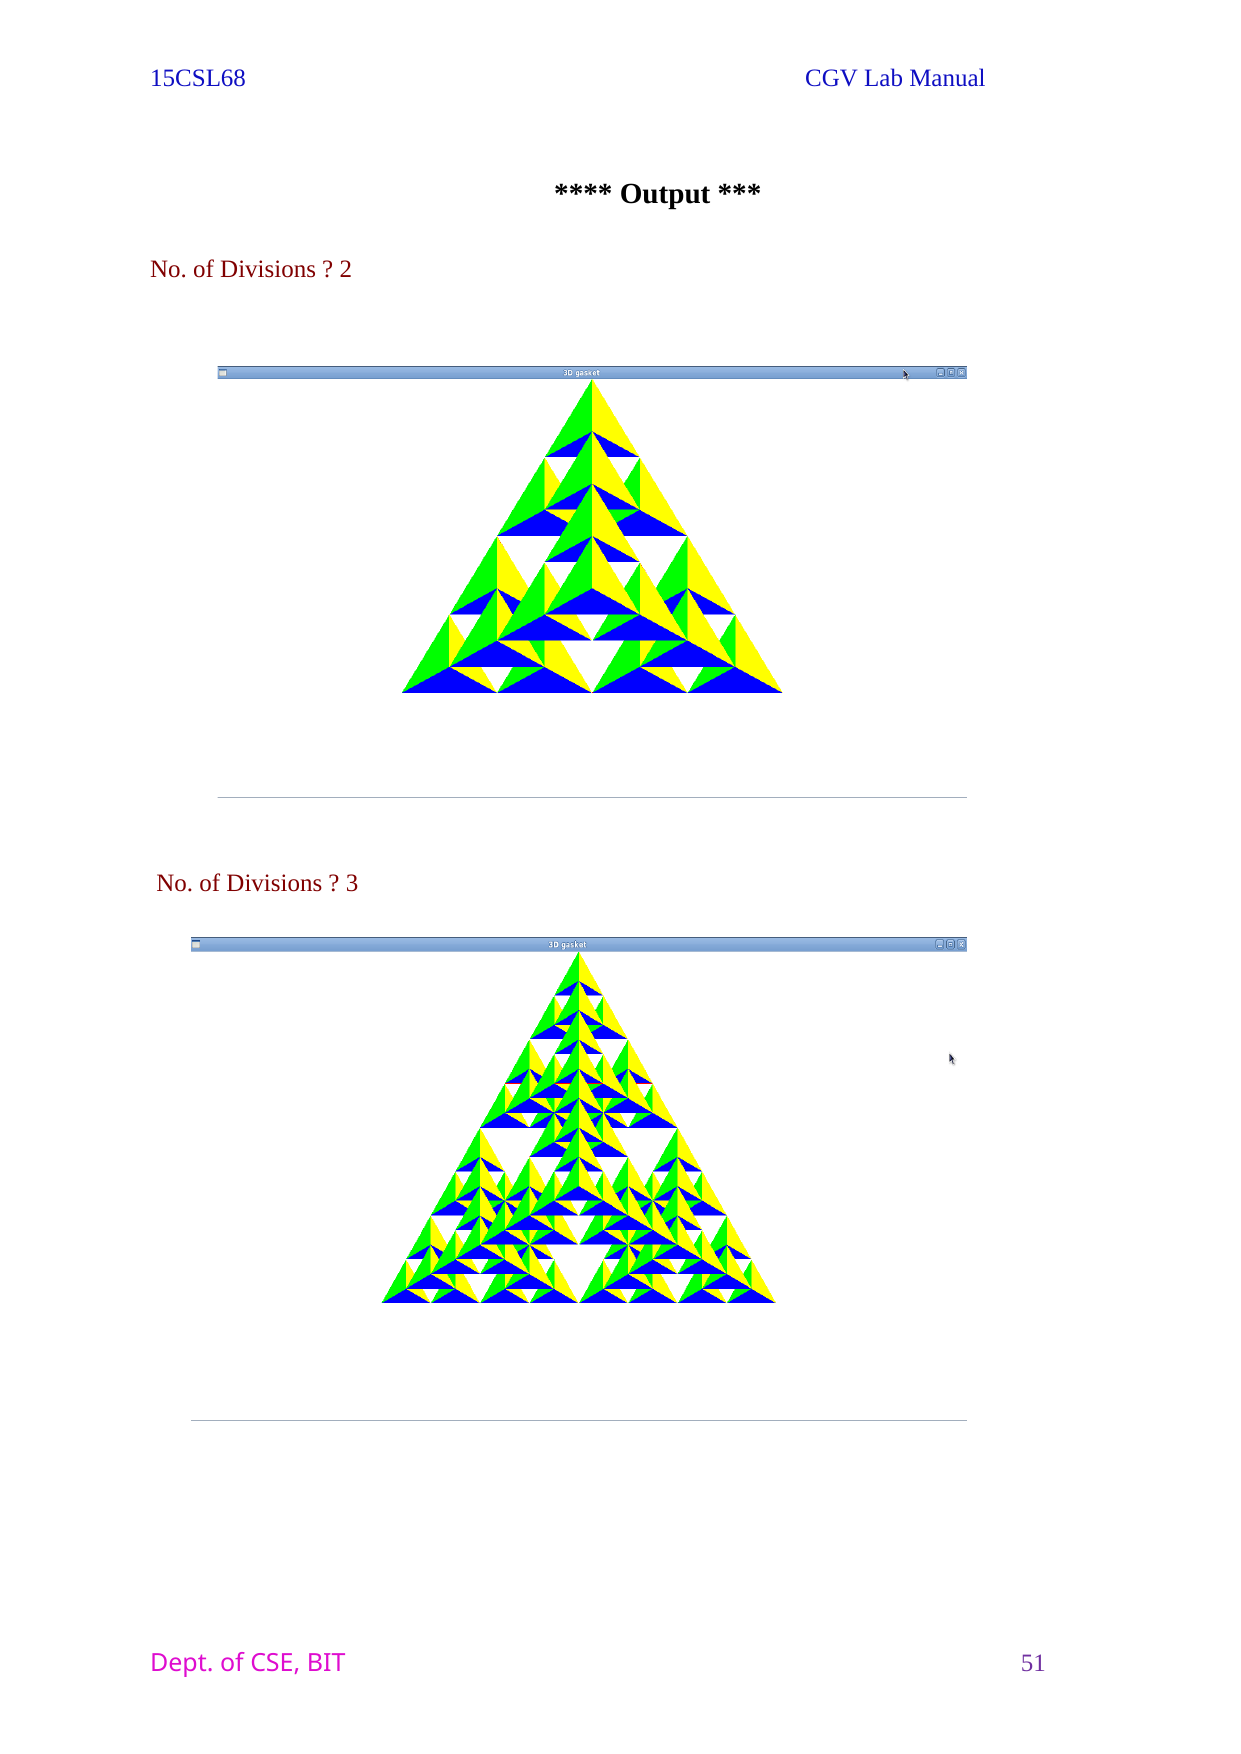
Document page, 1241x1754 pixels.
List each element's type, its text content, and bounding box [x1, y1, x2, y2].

picture [191, 937, 967, 1421]
text **** Output *** [150, 177, 1165, 210]
picture [217, 366, 967, 798]
text No. of Divisions ? 2 [150, 254, 1165, 282]
text No. of Divisions ? 3 [150, 868, 1165, 897]
